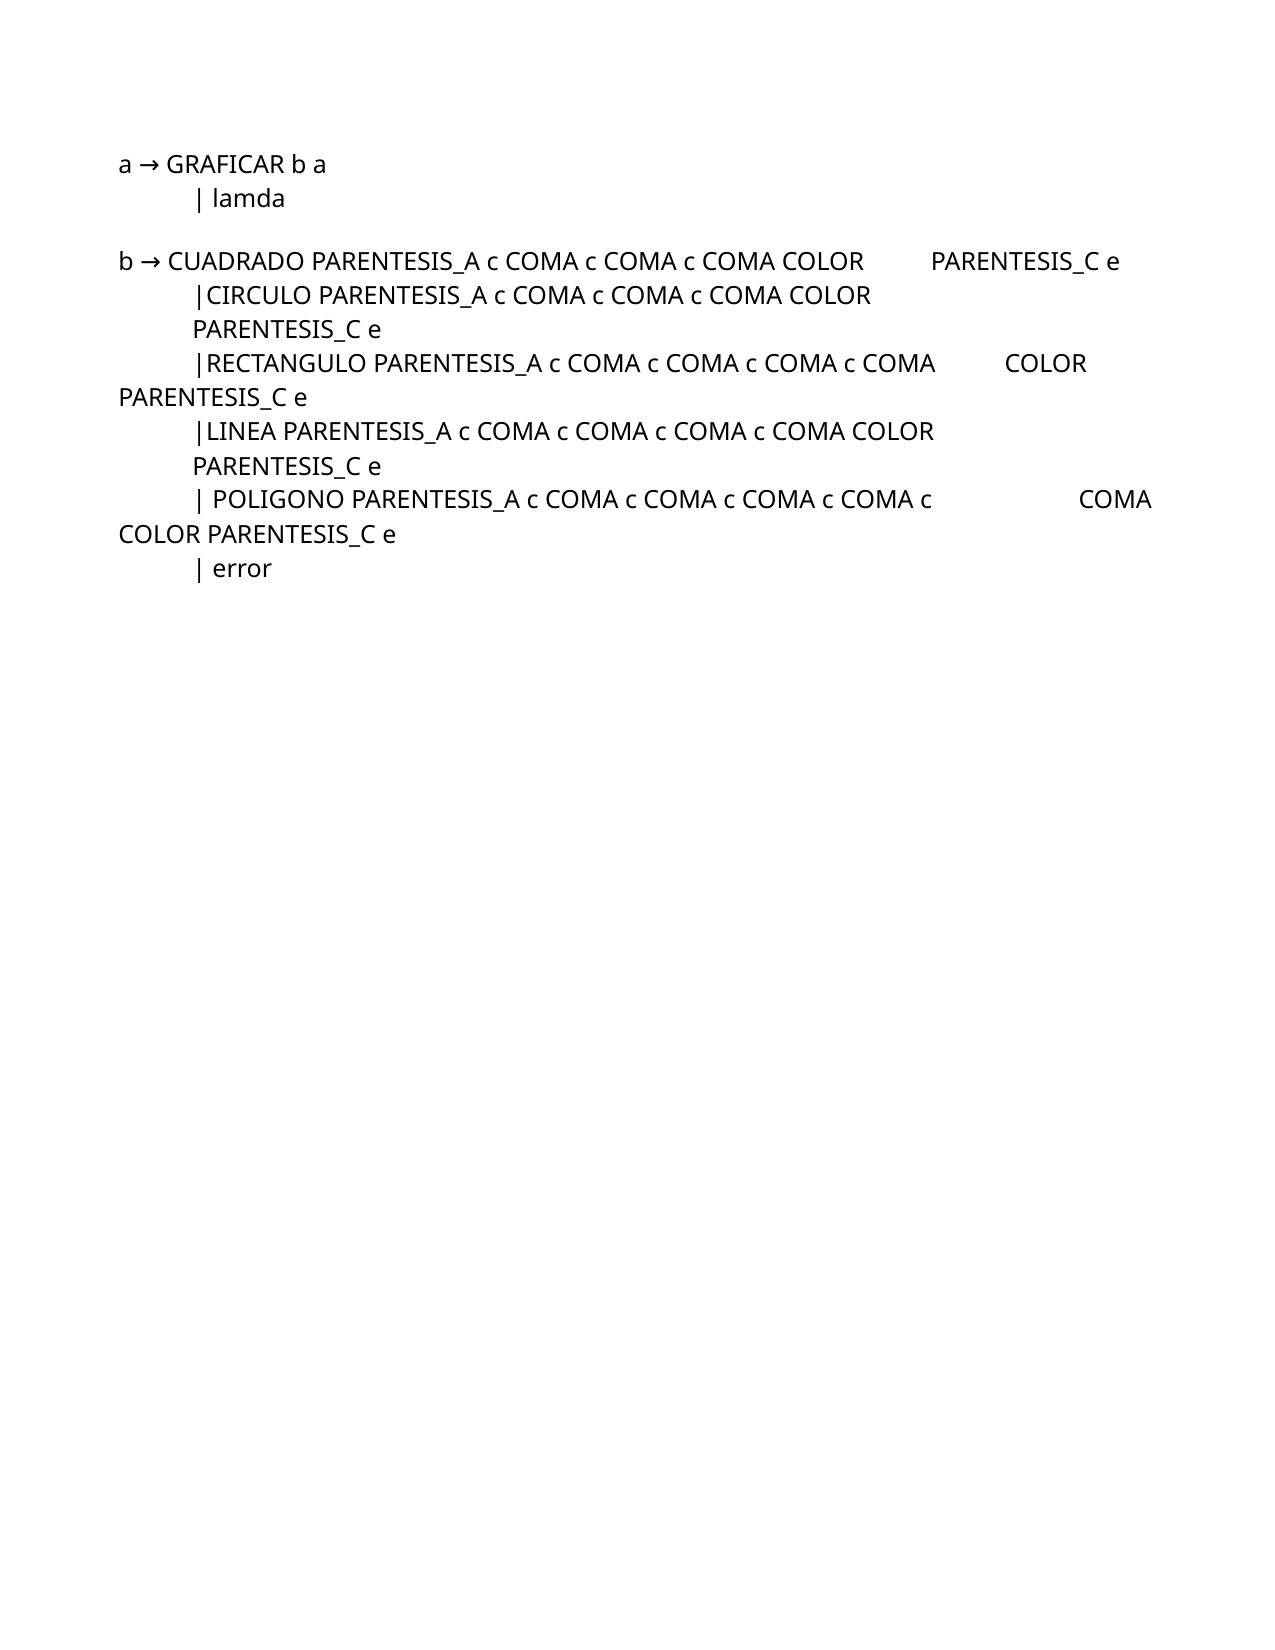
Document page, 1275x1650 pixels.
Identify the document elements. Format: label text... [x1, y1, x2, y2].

text b → CUADRADO PARENTESIS_A c COMA c COMA c COMA COLOR PARENTESIS_C e [118, 244, 1157, 278]
text |RECTANGULO PARENTESIS_A c COMA c COMA c COMA c COMA COLOR PARENTESIS_C e [118, 346, 1157, 414]
text |LINEA PARENTESIS_A c COMA c COMA c COMA c COMA COLOR PARENTESIS_C e [118, 414, 1157, 482]
text | POLIGONO PARENTESIS_A c COMA c COMA c COMA c COMA c COMA COLOR PARENTESIS_C e [118, 482, 1157, 550]
text | lamda [118, 181, 1157, 215]
text a → GRAFICAR b a [118, 147, 1157, 181]
text | error [118, 550, 1157, 584]
text |CIRCULO PARENTESIS_A c COMA c COMA c COMA COLOR PARENTESIS_C e [118, 278, 1157, 346]
